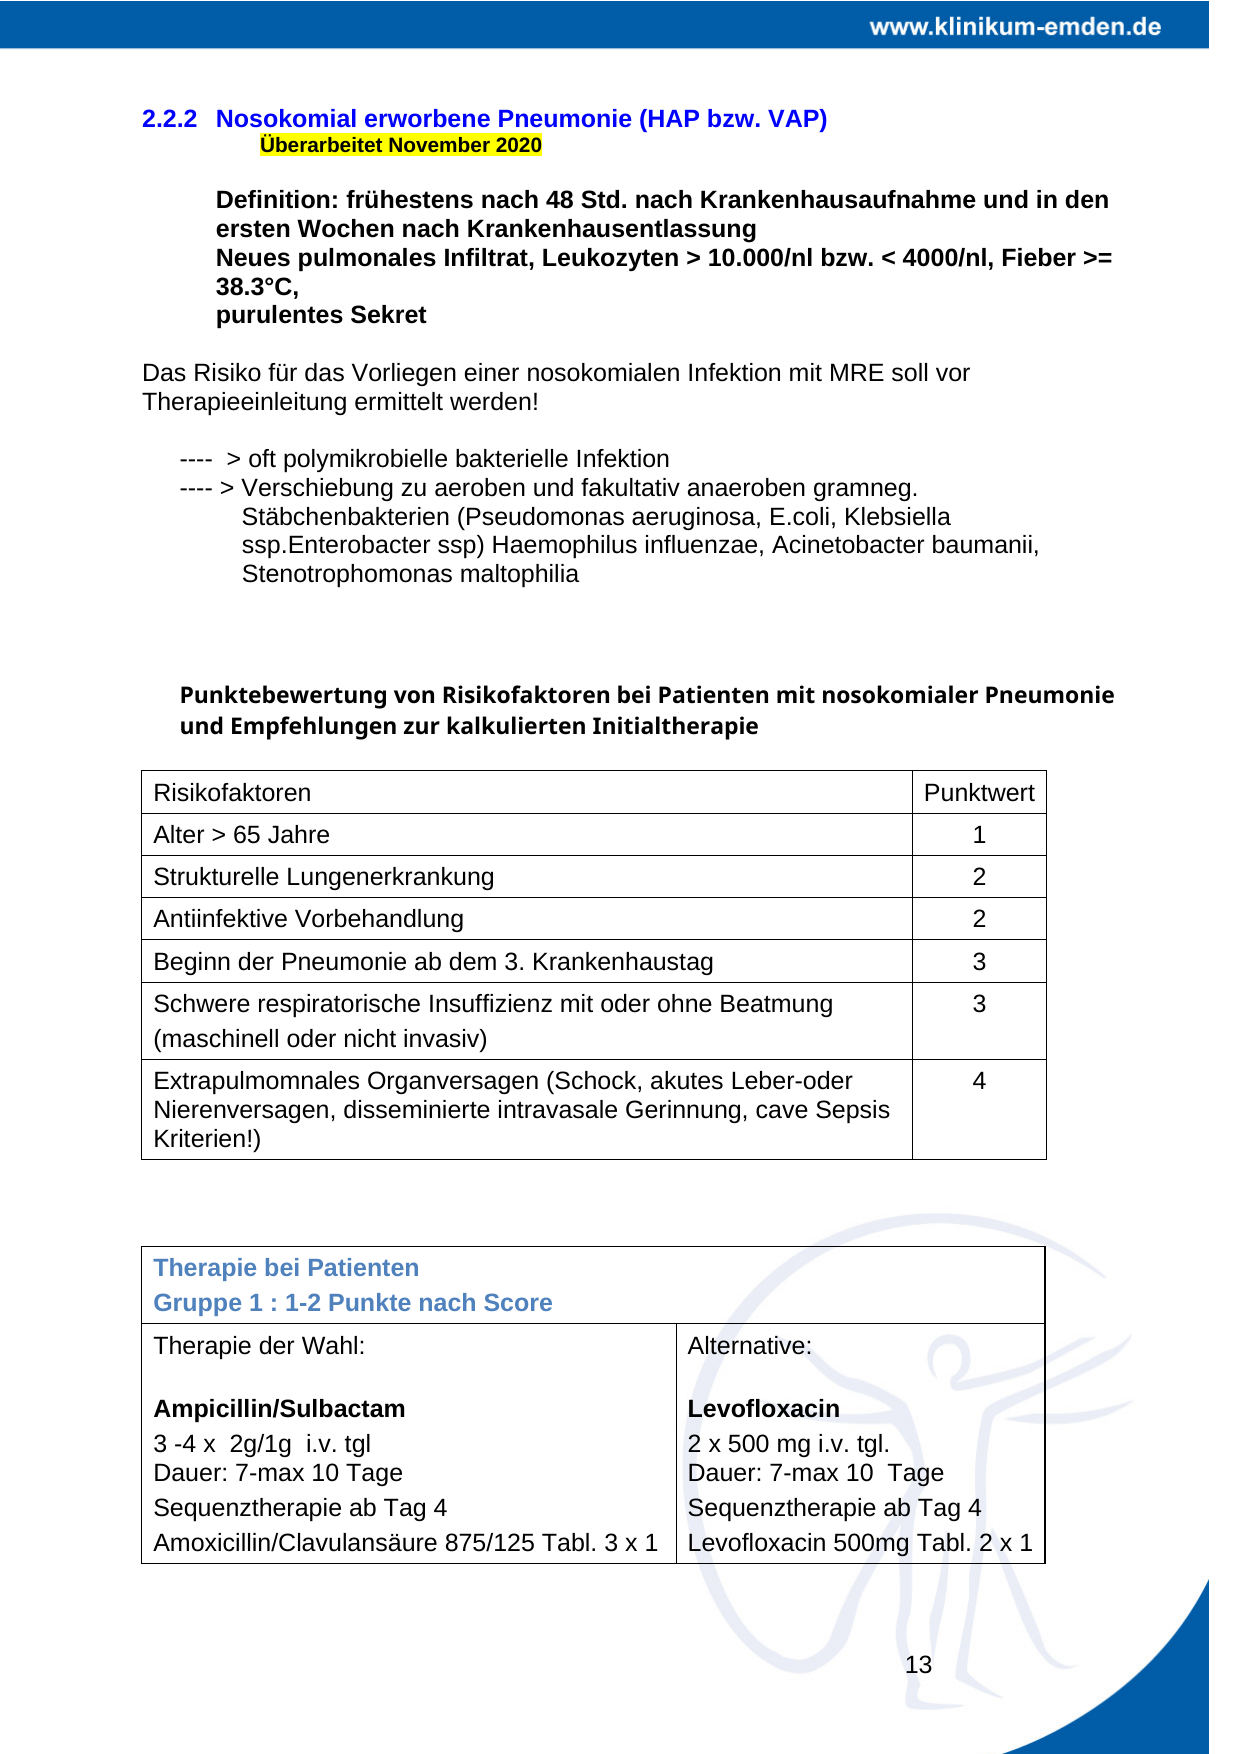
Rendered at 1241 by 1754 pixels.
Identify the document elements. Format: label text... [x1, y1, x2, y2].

table_cell Strukturelle Lungenerkrankung [142, 856, 912, 897]
list ---- > oft polymikrobielle bakterielle Infektion [179, 444, 1157, 473]
text Definition: frühestens nach 48 Std. nach Krankenhausaufnahme und in den ersten Wochen nach Krankenhausentlassung [216, 185, 1157, 243]
text Stäbchenbakterien (Pseudomonas aeruginosa, E.coli, Klebsiella [112, 501, 1157, 530]
table_cell 2 [913, 856, 1046, 897]
text ssp.Enterobacter ssp) Haemophilus influenzae, Acinetobacter baumanii, [112, 530, 1157, 559]
picture [0, 1, 1209, 1754]
table_cell Alter > 65 Jahre [142, 814, 912, 855]
table_header Therapie bei Patienten Gruppe 1 : 1-2 Punkte nach Score [142, 1247, 1044, 1323]
table_cell Beginn der Pneumonie ab dem 3. Krankenhaustag [142, 940, 912, 982]
table_header Risikofaktoren [142, 771, 912, 812]
text ---- > Verschiebung zu aeroben und fakultativ anaeroben gramneg. [112, 473, 1157, 501]
text Das Risiko für das Vorliegen einer nosokomialen Infektion mit MRE soll vor Therapieeinleitung ermittelt werden! [142, 358, 1157, 415]
table_cell Extrapulmomnales Organversagen (Schock, akutes Leber-oder Nierenversagen, disseminierte intravasale Gerinnung, cave Sepsis Kriterien!) [142, 1060, 912, 1159]
text Neues pulmonales Infiltrat, Leukozyten > 10.000/nl bzw. < 4000/nl, Fieber >= 38.3°C, purulentes Sekret [216, 243, 1157, 329]
text Stenotrophomonas maltophilia [112, 559, 1157, 588]
table_cell 1 [913, 814, 1046, 855]
table_cell Schwere respiratorische Insuffizienz mit oder ohne Beatmung (maschinell oder nicht invasiv) [142, 983, 912, 1059]
table_header Punktwert [913, 771, 1046, 812]
text Überarbeitet November 2020 [142, 132, 1157, 156]
table_cell 4 [913, 1060, 1046, 1159]
table_cell Therapie der Wahl: Ampicillin/Sulbactam 3 -4 x 2g/1g i.v. tgl Dauer: 7-max 10 Tage Sequenztherapie ab Tag 4 Amoxicillin/Clavulansäure 875/125 Tabl. 3 x 1 [142, 1324, 676, 1563]
table_cell 2 [913, 898, 1046, 939]
table_cell Antiinfektive Vorbehandlung [142, 898, 912, 939]
table_cell 3 [913, 983, 1046, 1059]
text Punktebewertung von Risikofaktoren bei Patienten mit nosokomialer Pneumonie und Empfehlungen zur kalkulierten Initialtherapie [179, 679, 1157, 741]
table_cell 3 [913, 940, 1046, 982]
text 2.2.2 Nosokomial erworbene Pneumonie (HAP bzw. VAP) [142, 104, 1157, 132]
table_cell Alternative: Levofloxacin 2 x 500 mg i.v. tgl. Dauer: 7-max 10 Tage Sequenztherapie ab Tag 4 Levofloxacin 500mg Tabl. 2 x 1 [677, 1324, 1044, 1563]
